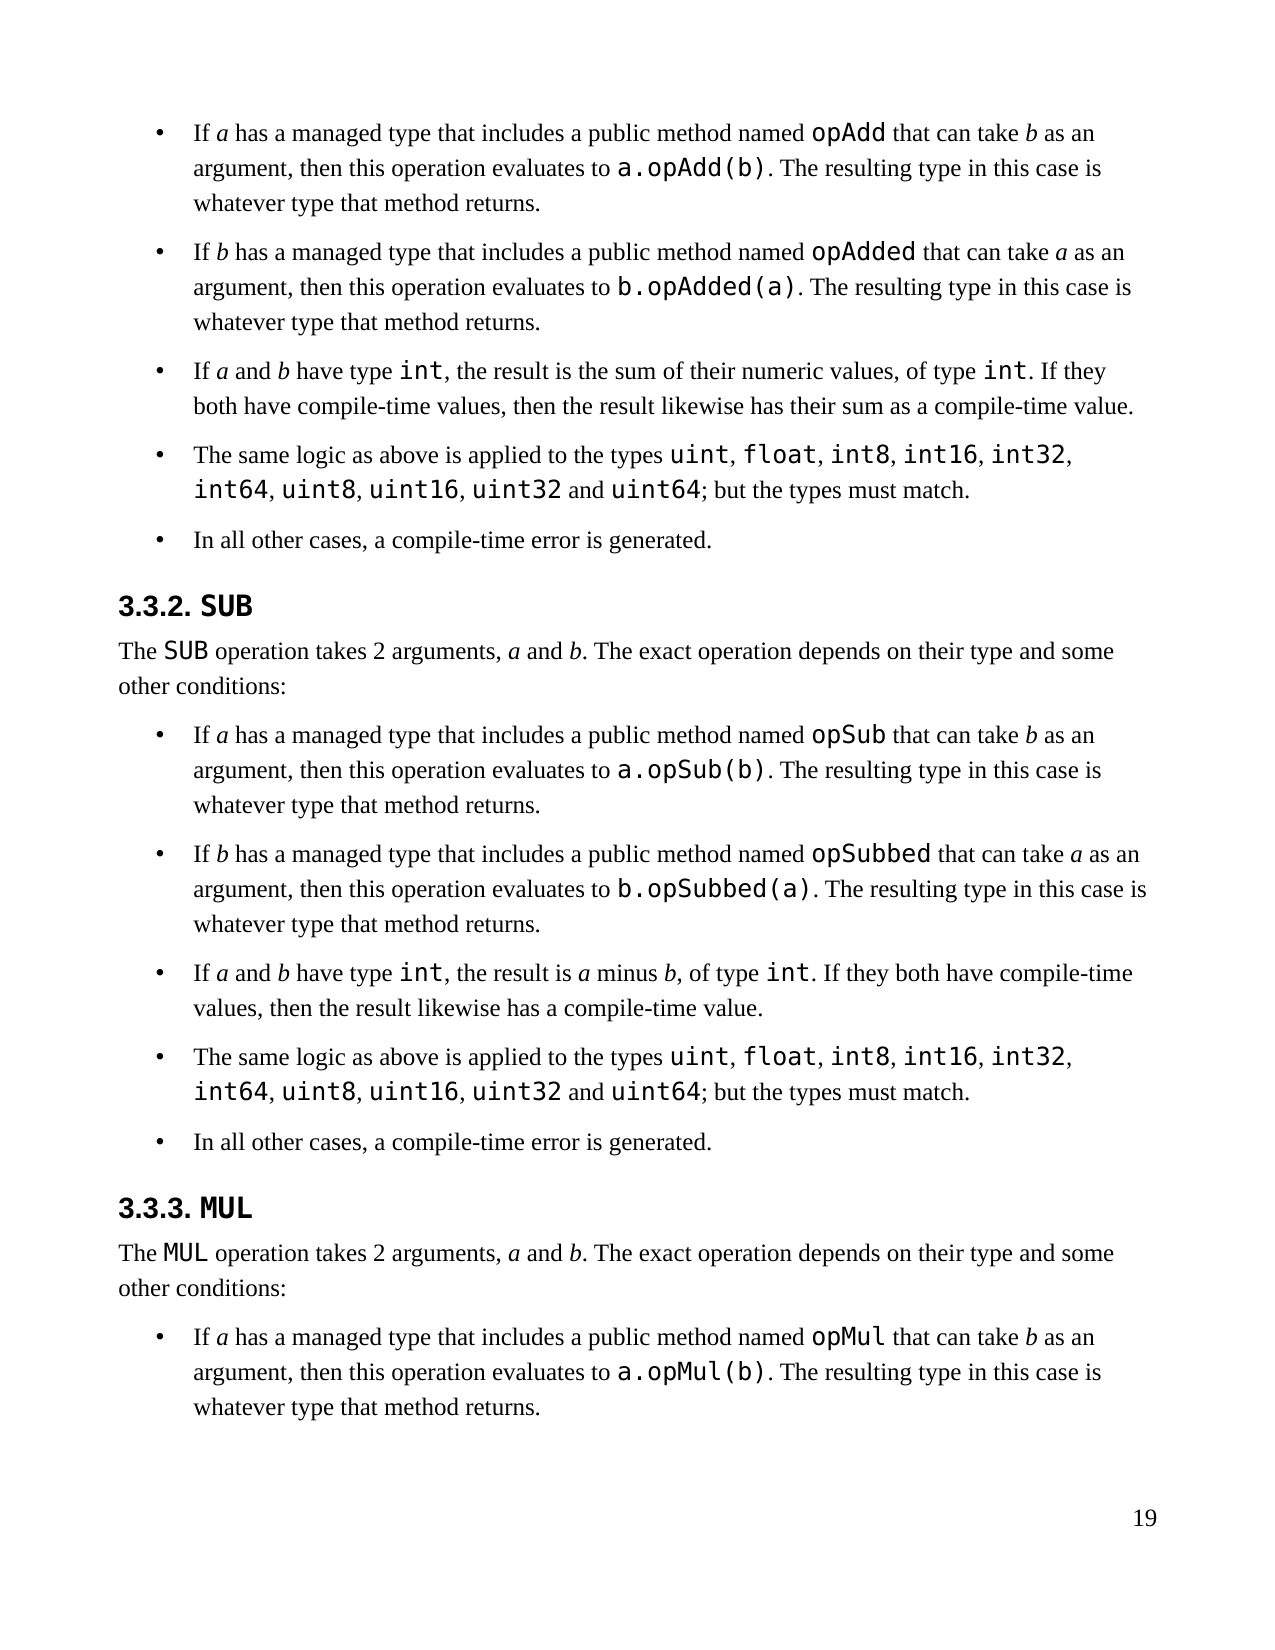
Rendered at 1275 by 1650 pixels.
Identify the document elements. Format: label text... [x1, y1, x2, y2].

list If a and b have type int, the result is a minus b, of type int. If they both have compile-time values, then the result likewise has a compile-time value. [156, 958, 1157, 1022]
subtitle 3.3.3. MUL [118, 1191, 1157, 1225]
list The same logic as above is applied to the types uint, float, int8, int16, int32, int64, uint8, uint16, uint32 and uint64; but the types must match. [156, 441, 1157, 505]
text The SUB operation takes 2 arguments, a and b. The exact operation depends on their type and some other conditions: [118, 636, 1157, 699]
list The same logic as above is applied to the types uint, float, int8, int16, int32, int64, uint8, uint16, uint32 and uint64; but the types must match. [156, 1042, 1157, 1107]
list If b has a managed type that includes a public method named opAdded that can take a as an argument, then this operation evaluates to b.opAdded(a). The resulting type in this case is whatever type that method returns. [156, 237, 1157, 336]
list If a has a managed type that includes a public method named opAdd that can take b as an argument, then this operation evaluates to a.opAdd(b). The resulting type in this case is whatever type that method returns. [156, 118, 1157, 217]
list If b has a managed type that includes a public method named opSubbed that can take a as an argument, then this operation evaluates to b.opSubbed(a). The resulting type in this case is whatever type that method returns. [156, 839, 1157, 938]
text The MUL operation takes 2 arguments, a and b. The exact operation depends on their type and some other conditions: [118, 1238, 1157, 1301]
list If a has a managed type that includes a public method named opMul that can take b as an argument, then this operation evaluates to a.opMul(b). The resulting type in this case is whatever type that method returns. [156, 1322, 1157, 1421]
list In all other cases, a compile-time error is generated. [156, 1127, 1157, 1156]
list In all other cases, a compile-time error is generated. [156, 525, 1157, 554]
subtitle 3.3.2. SUB [118, 589, 1157, 623]
list If a has a managed type that includes a public method named opSub that can take b as an argument, then this operation evaluates to a.opSub(b). The resulting type in this case is whatever type that method returns. [156, 720, 1157, 819]
list If a and b have type int, the result is the sum of their numeric values, of type int. If they both have compile-time values, then the result likewise has their sum as a compile-time value. [156, 356, 1157, 420]
